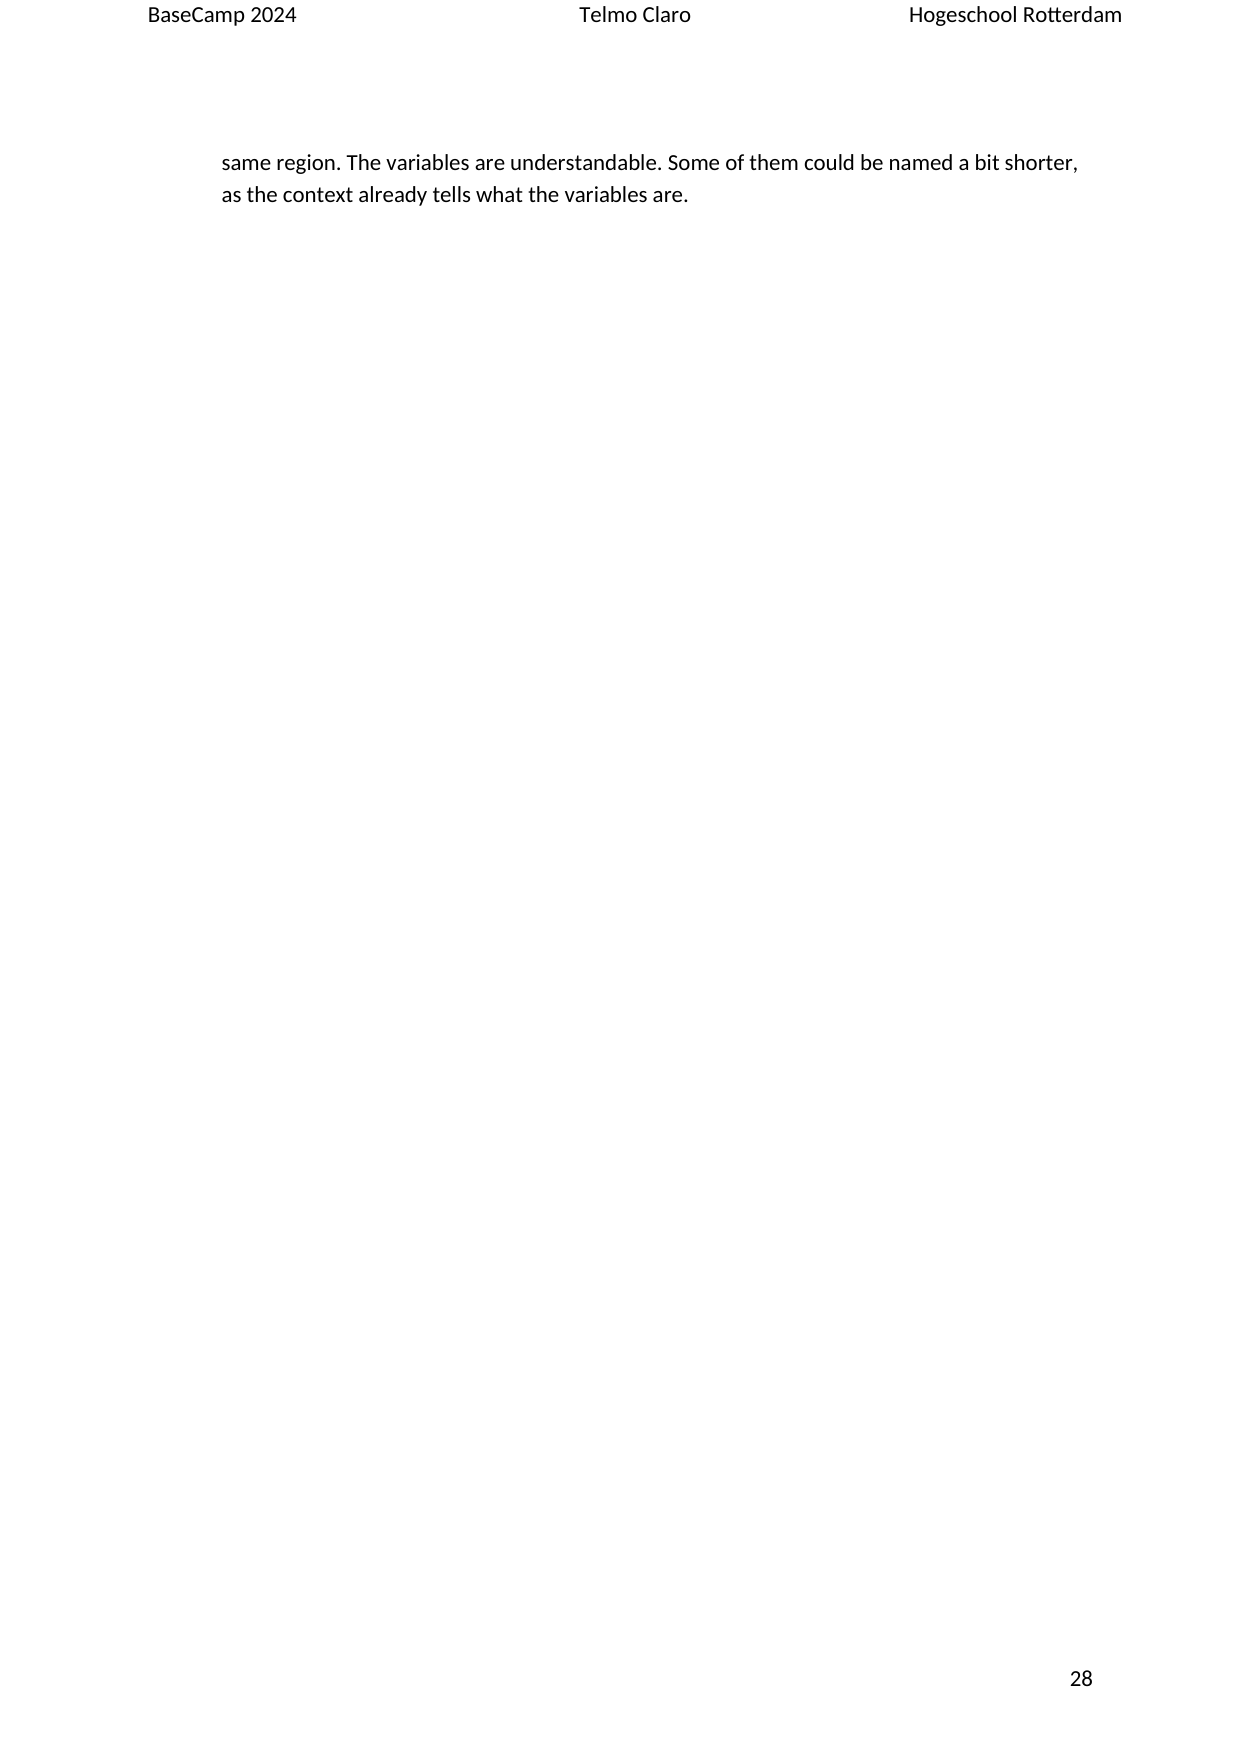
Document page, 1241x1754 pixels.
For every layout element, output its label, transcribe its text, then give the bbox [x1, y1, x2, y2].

list same region. The variables are understandable. Some of them could be named a bit shorter, as the context already tells what the variables are. [192, 148, 1093, 208]
